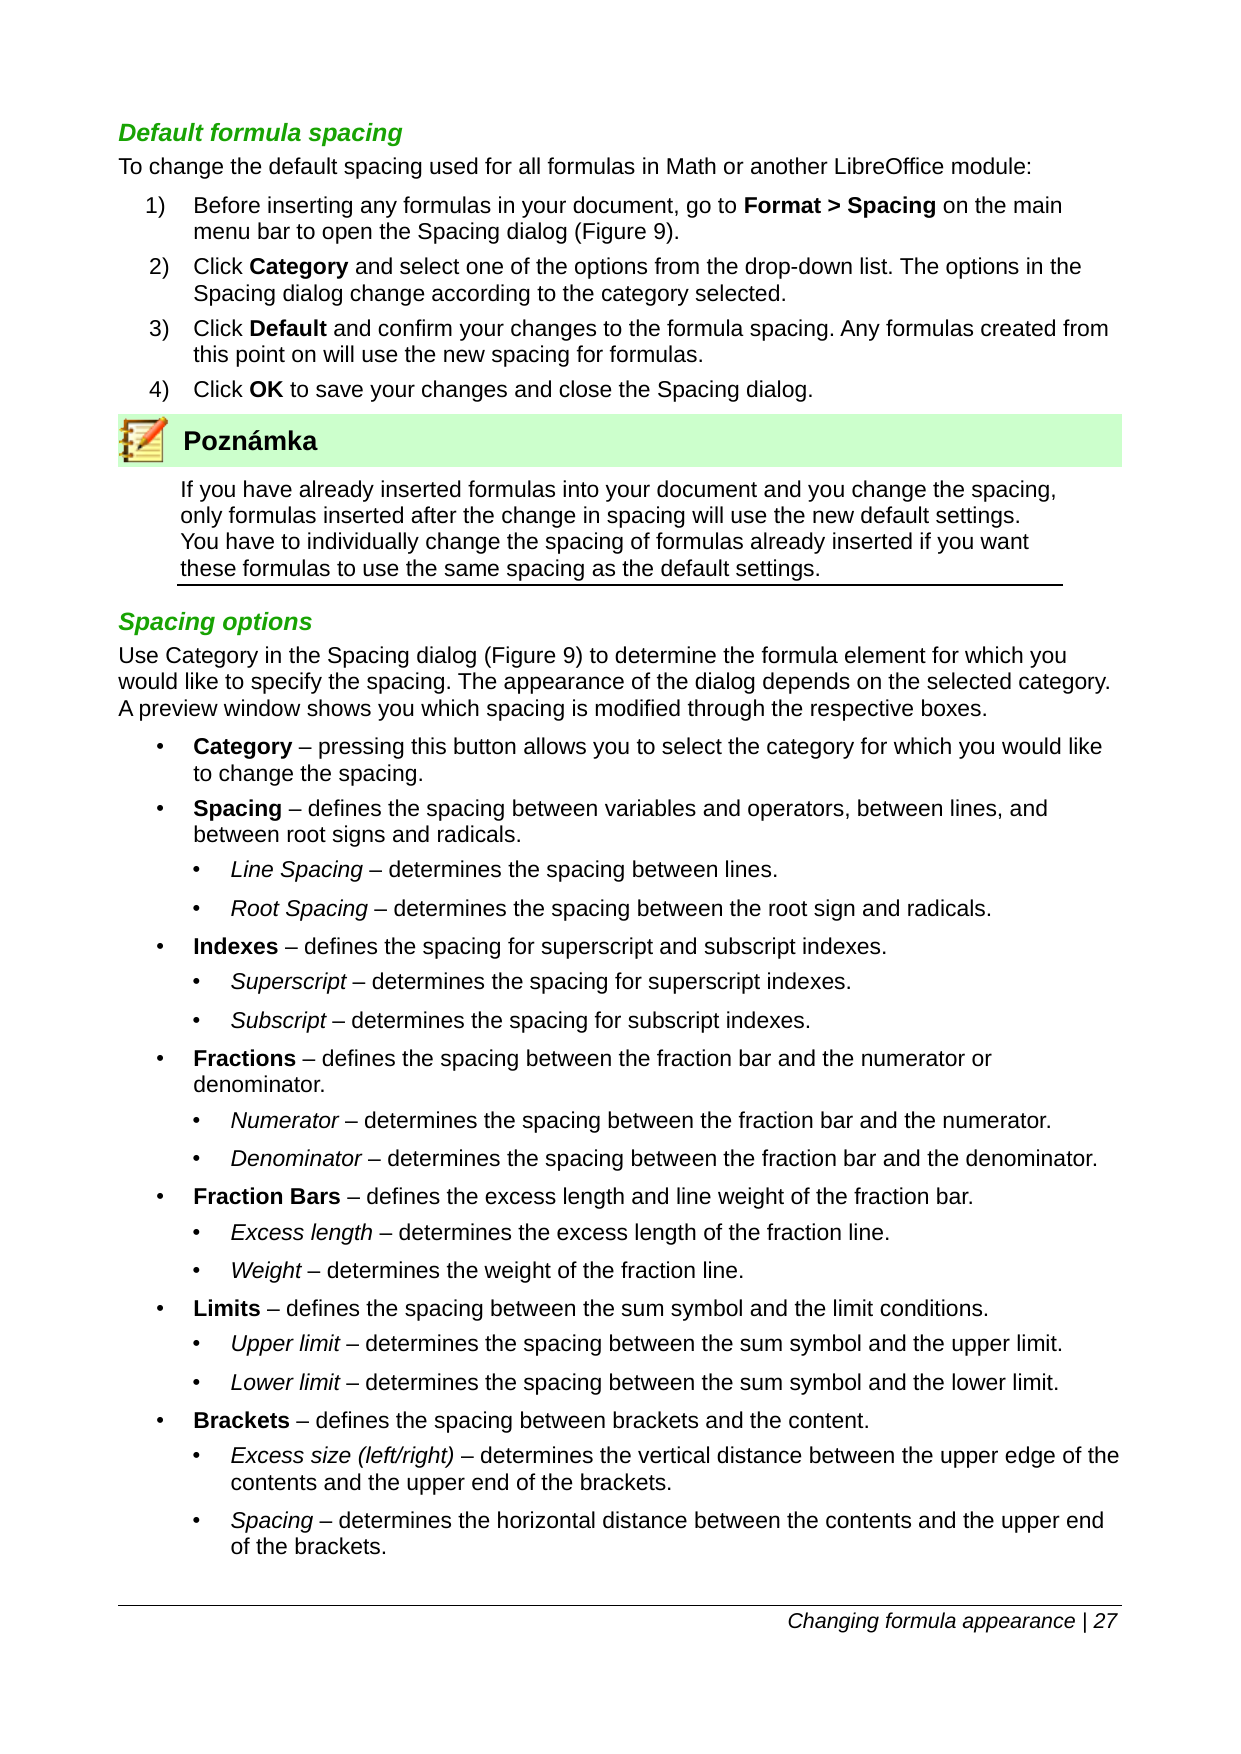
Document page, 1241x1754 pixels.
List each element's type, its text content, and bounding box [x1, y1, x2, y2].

list Upper limit – determines the spacing between the sum symbol and the upper limit. [192, 1330, 1122, 1357]
list Indexes – defines the spacing for superscript and subscript indexes. [156, 933, 1122, 959]
list Line Spacing – determines the spacing between lines. [192, 856, 1122, 883]
list Numerator – determines the spacing between the fraction bar and the numerator. [192, 1107, 1122, 1133]
list Spacing – determines the horizontal distance between the contents and the upper end of the brackets. [192, 1507, 1122, 1559]
list Click OK to save your changes and close the Spacing dialog. [169, 376, 1122, 403]
text If you have already inserted formulas into your document and you change the spacing, only formulas inserted after the change in spacing will use the new default settings. You have to individually change the spacing of formulas already inserted if you want these formulas to use the same spacing as the default settings. [177, 472, 1063, 584]
list Before inserting any formulas in your document, go to Format > Spacing on the main menu bar to open the Spacing dialog (Figure 9). [165, 192, 1122, 244]
list Excess size (left/right) – determines the vertical distance between the upper edge of the contents and the upper end of the brackets. [192, 1442, 1122, 1495]
subtitle Default formula spacing [118, 118, 1122, 147]
list Denominator – determines the spacing between the fraction bar and the denominator. [192, 1145, 1122, 1171]
list Click Category and select one of the options from the drop-down list. The options in the Spacing dialog change according to the category selected. [169, 253, 1122, 306]
list Lower limit – determines the spacing between the sum symbol and the lower limit. [192, 1369, 1122, 1395]
list Fractions – defines the spacing between the fraction bar and the numerator or denominator. [156, 1045, 1122, 1098]
list Weight – determines the weight of the fraction line. [192, 1257, 1122, 1283]
list Click Default and confirm your changes to the formula spacing. Any formulas created from this point on will use the new spacing for formulas. [169, 315, 1122, 367]
list Subscript – determines the spacing for subscript indexes. [192, 1007, 1122, 1033]
list Fraction Bars – defines the excess length and line weight of the fraction bar. [156, 1183, 1122, 1209]
subtitle Spacing options [118, 607, 1122, 636]
list Root Spacing – determines the spacing between the root sign and radicals. [192, 895, 1122, 921]
list Superscript – determines the spacing for superscript indexes. [192, 968, 1122, 995]
list Spacing – defines the spacing between variables and operators, between lines, and between root signs and radicals. [156, 795, 1122, 848]
picture [119, 415, 170, 466]
list Category – pressing this button allows you to select the category for which you would like to change the spacing. [156, 733, 1122, 786]
list Brackets – defines the spacing between brackets and the content. [156, 1407, 1122, 1433]
subtitle Poznámka [118, 414, 1122, 467]
text To change the default spacing used for all formulas in Math or another LibreOffice module: [118, 153, 1122, 179]
list Limits – defines the spacing between the sum symbol and the limit conditions. [156, 1295, 1122, 1321]
text Use Category in the Spacing dialog (Figure 9) to determine the formula element for which you would like to specify the spacing. The appearance of the dialog depends on the selected category. A preview window shows you which spacing is modified through the respective boxes. [118, 642, 1122, 721]
list Excess length – determines the excess length of the fraction line. [192, 1218, 1122, 1245]
